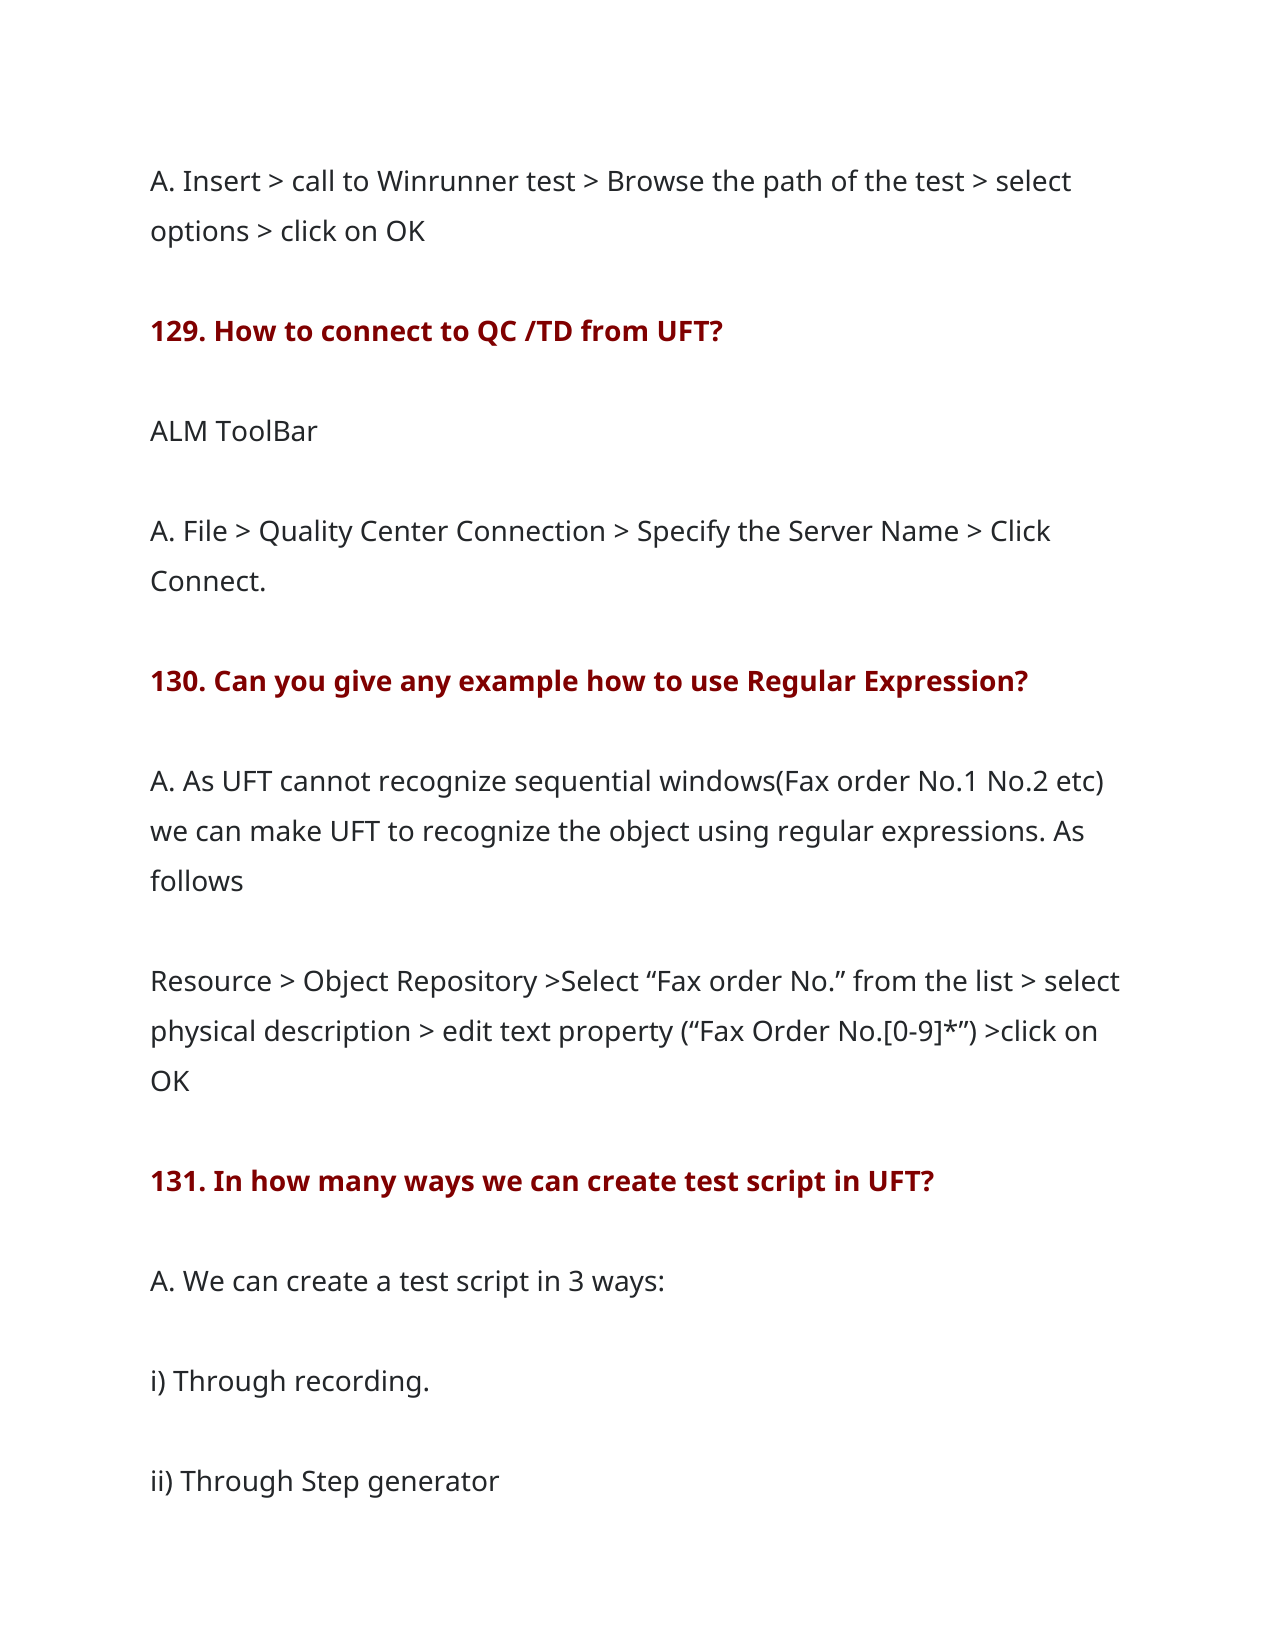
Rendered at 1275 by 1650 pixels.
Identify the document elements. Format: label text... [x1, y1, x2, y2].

text ii) Through Step generator [150, 1450, 1125, 1500]
text i) Through recording. [150, 1350, 1125, 1400]
text 129. How to connect to QC /TD from UFT? [150, 300, 1125, 350]
text 130. Can you give any example how to use Regular Expression? [150, 650, 1125, 700]
text 131. In how many ways we can create test script in UFT? [150, 1150, 1125, 1200]
text ALM ToolBar [150, 400, 1125, 450]
text A. File > Quality Center Connection > Specify the Server Name > Click Connect. [150, 500, 1125, 600]
text Resource > Object Repository >Select “Fax order No.” from the list > select physical description > edit text property (“Fax Order No.[0-9]*”) >click on OK [150, 950, 1125, 1100]
text A. As UFT cannot recognize sequential windows(Fax order No.1 No.2 etc) we can make UFT to recognize the object using regular expressions. As follows [150, 750, 1125, 900]
text A. Insert > call to Winrunner test > Browse the path of the test > select options > click on OK [150, 150, 1125, 250]
text A. We can create a test script in 3 ways: [150, 1250, 1125, 1300]
